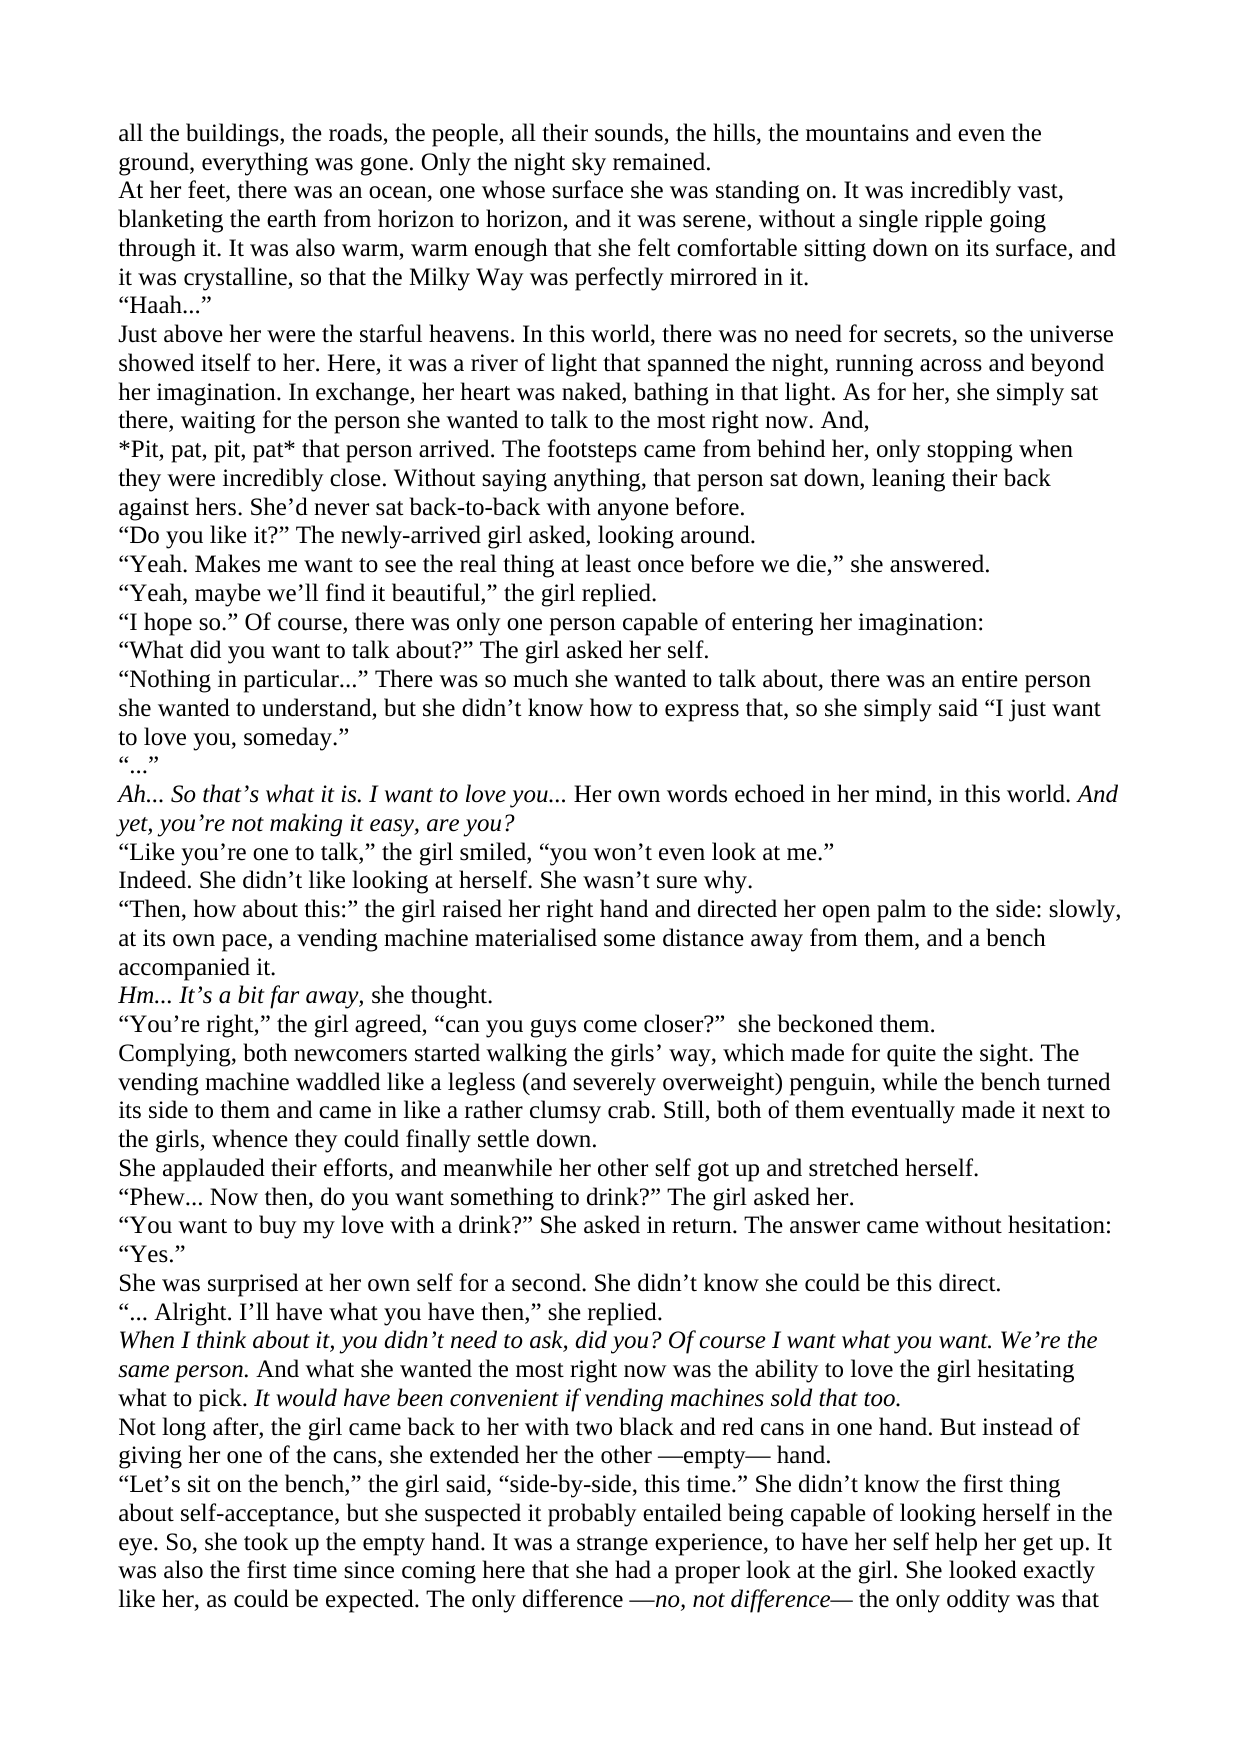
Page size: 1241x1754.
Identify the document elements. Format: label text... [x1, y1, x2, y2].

text “Like you’re one to talk,” the girl smiled, “you won’t even look at me.” [118, 837, 1122, 866]
text “Haah...” [118, 291, 1122, 319]
text Ah... So that’s what it is. I want to love you... Her own words echoed in her mind, in this world. And yet, you’re not making it easy, are you? [118, 779, 1122, 837]
text “Do you like it?” The newly-arrived girl asked, looking around. [118, 521, 1122, 549]
text She applauded their efforts, and meanwhile her other self got up and stretched herself. [118, 1153, 1122, 1182]
text Complying, both newcomers started walking the girls’ way, which made for quite the sight. The vending machine waddled like a legless (and severely overweight) penguin, while the bench turned its side to them and came in like a rather clumsy crab. Still, both of them eventually made it next to the girls, whence they could finally settle down. [118, 1038, 1122, 1153]
text Just above her were the starful heavens. In this world, there was no need for secrets, so the universe showed itself to her. Here, it was a river of light that spanned the night, running across and beyond her imagination. In exchange, her heart was naked, bathing in that light. As for her, she simply sat there, waiting for the person she wanted to talk to the most right now. And, [118, 319, 1122, 434]
text Hm... It’s a bit far away, she thought. [118, 981, 1122, 1009]
text Indeed. She didn’t like looking at herself. She wasn’t sure why. [118, 866, 1122, 894]
text When I think about it, you didn’t need to ask, did you? Of course I want what you want. We’re the same person. And what she wanted the most right now was the ability to love the girl hesitating what to pick. It would have been convenient if vending machines sold that too. [118, 1326, 1122, 1412]
text At her feet, there was an ocean, one whose surface she was standing on. It was incredibly vast, blanketing the earth from horizon to horizon, and it was serene, without a single ripple going through it. It was also warm, warm enough that she felt comfortable sitting down on its surface, and it was crystalline, so that the Milky Way was perfectly mirrored in it. [118, 176, 1122, 291]
text She was surprised at her own self for a second. She didn’t know she could be this direct. [118, 1268, 1122, 1297]
text “You’re right,” the girl agreed, “can you guys come closer?” she beckoned them. [118, 1009, 1122, 1038]
text “I hope so.” Of course, there was only one person capable of entering her imagination: [118, 607, 1122, 636]
text Not long after, the girl came back to her with two black and red cans in one hand. But instead of giving her one of the cans, she extended her the other —empty— hand. [118, 1412, 1122, 1469]
text “What did you want to talk about?” The girl asked her self. [118, 636, 1122, 664]
text “...” [118, 751, 1122, 779]
text “Let’s sit on the bench,” the girl said, “side-by-side, this time.” She didn’t know the first thing about self-acceptance, but she suspected it probably entailed being capable of looking herself in the eye. So, she took up the empty hand. It was a strange experience, to have her self help her get up. It was also the first time since coming here that she had a proper look at the girl. She looked exactly like her, as could be expected. The only difference —no, not difference— the only oddity was that [118, 1469, 1122, 1613]
text “Phew... Now then, do you want something to drink?” The girl asked her. [118, 1182, 1122, 1211]
text “Yes.” [118, 1239, 1122, 1268]
text *Pit, pat, pit, pat* that person arrived. The footsteps came from behind her, only stopping when they were incredibly close. Without saying anything, that person sat down, leaning their back against hers. She’d never sat back-to-back with anyone before. [118, 434, 1122, 521]
text “You want to buy my love with a drink?” She asked in return. The answer came without hesitation: [118, 1211, 1122, 1239]
text “Nothing in particular...” There was so much she wanted to talk about, there was an entire person she wanted to understand, but she didn’t know how to express that, so she simply said “I just want to love you, someday.” [118, 664, 1122, 751]
text “... Alright. I’ll have what you have then,” she replied. [118, 1297, 1122, 1326]
text “Then, how about this:” the girl raised her right hand and directed her open palm to the side: slowly, at its own pace, a vending machine materialised some distance away from them, and a bench accompanied it. [118, 894, 1122, 981]
text all the buildings, the roads, the people, all their sounds, the hills, the mountains and even the ground, everything was gone. Only the night sky remained. [118, 118, 1122, 176]
text “Yeah. Makes me want to see the real thing at least once before we die,” she answered. [118, 549, 1122, 578]
text “Yeah, maybe we’ll find it beautiful,” the girl replied. [118, 578, 1122, 607]
